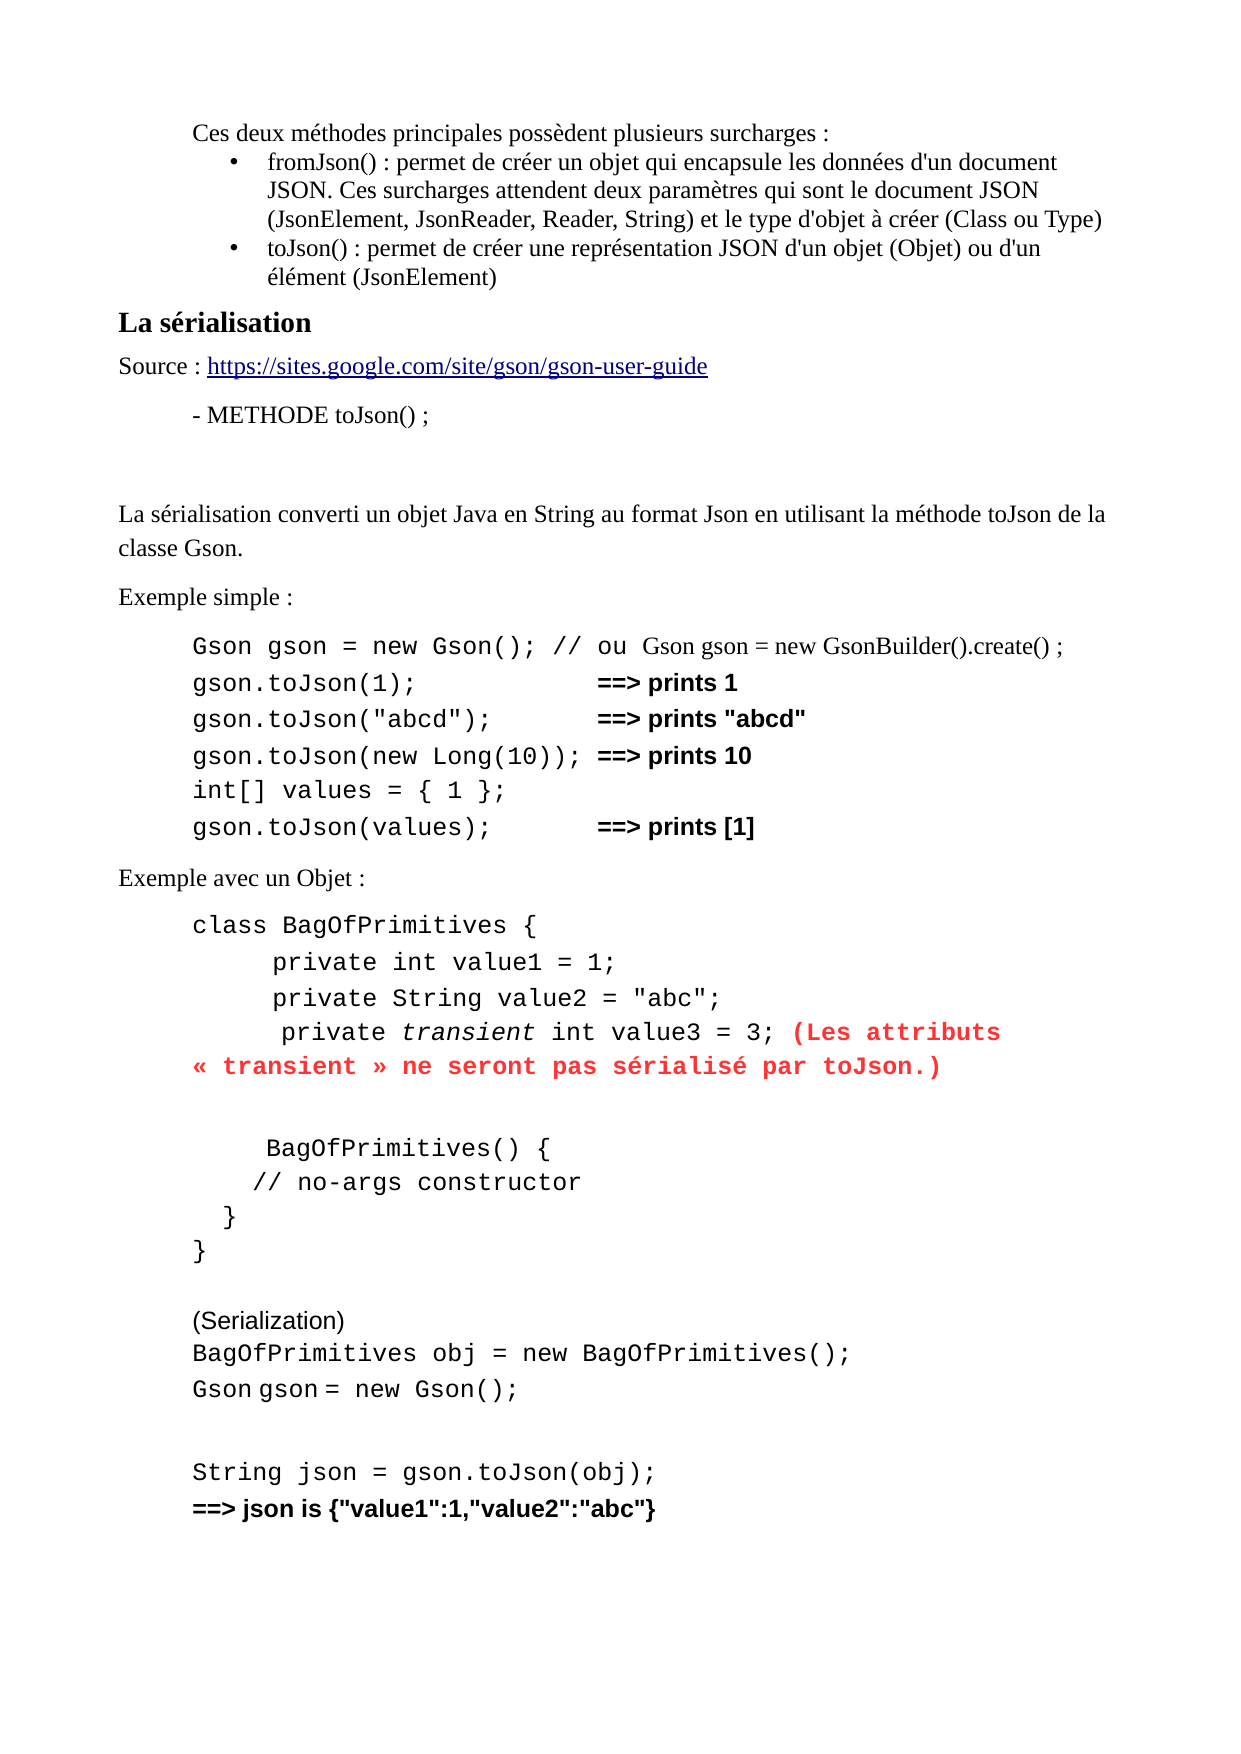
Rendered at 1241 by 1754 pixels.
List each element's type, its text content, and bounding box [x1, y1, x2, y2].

text class BagOfPrimitives { private int value1 = 1; private String value2 = "abc"; private transient int value3 = 3; (Les attributs « transient » ne seront pas sérialisé par toJson.) [192, 912, 1122, 1116]
text Source : https://sites.google.com/site/gson/gson-user-guide [118, 351, 1122, 380]
subtitle La sérialisation [118, 305, 1122, 339]
text - METHODE toJson() ; [118, 401, 1122, 429]
list toJson() : permet de créer une représentation JSON d'un objet (Objet) ou d'un élément (JsonElement) [229, 233, 1122, 291]
text Exemple avec un Objet : [118, 863, 1122, 892]
list fromJson() : permet de créer un objet qui encapsule les données d'un document JSON. Ces surcharges attendent deux paramètres qui sont le document JSON (JsonElement, JsonReader, Reader, String) et le type d'objet à créer (Class ou Type) [229, 147, 1122, 233]
text La sérialisation converti un objet Java en String au format Json en utilisant la méthode toJson de la classe Gson. [118, 499, 1122, 562]
text String json = gson.toJson(obj); ==> json is {"value1":1,"value2":"abc"} [192, 1460, 1122, 1523]
text BagOfPrimitives() { // no-args constructor } } (Serialization) BagOfPrimitives obj = new BagOfPrimitives(); Gson gson = new Gson(); [192, 1136, 1122, 1440]
text Exemple simple : [118, 582, 1122, 611]
text Gson gson = new Gson(); // ou Gson gson = new GsonBuilder().create() ; gson.toJson(1); ==> prints 1 gson.toJson("abcd"); ==> prints "abcd" gson.toJson(new Long(10)); ==> prints 10 int[] values = { 1 }; gson.toJson(values); ==> prints [1] [192, 631, 1122, 843]
text Ces deux méthodes principales possèdent plusieurs surcharges : [192, 118, 1122, 147]
